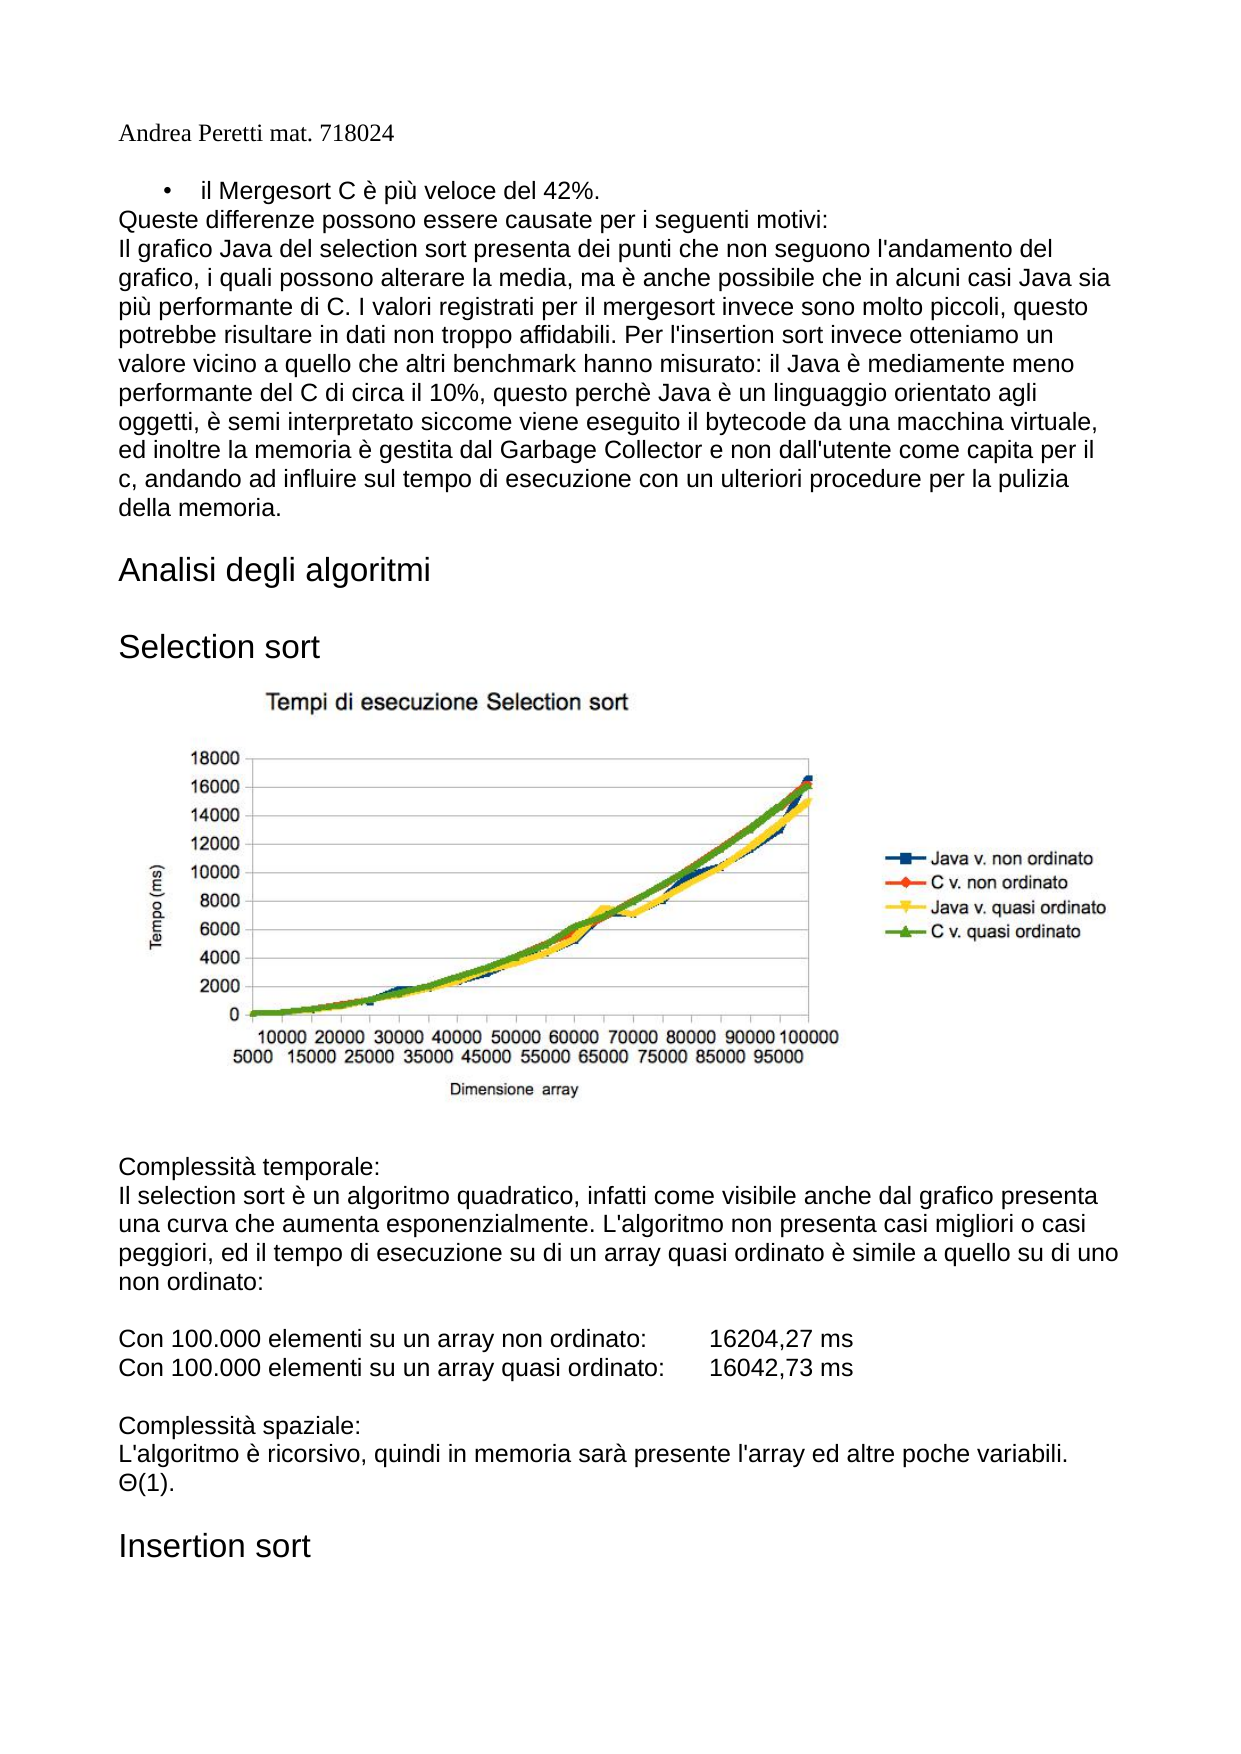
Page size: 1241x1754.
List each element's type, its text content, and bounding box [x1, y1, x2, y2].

text Complessità spaziale: [118, 1411, 1122, 1439]
text Insertion sort [118, 1526, 1122, 1564]
text Queste differenze possono essere causate per i seguenti motivi: [118, 205, 1122, 234]
text Analisi degli algoritmi [118, 550, 1122, 589]
picture [118, 665, 1123, 1124]
text Con 100.000 elementi su un array quasi ordinato: 16042,73 ms [118, 1353, 1122, 1382]
text Θ(1). [118, 1468, 1122, 1497]
text Con 100.000 elementi su un array non ordinato: 16204,27 ms [118, 1324, 1122, 1353]
list il Mergesort C è più veloce del 42%. [163, 176, 1122, 205]
text Il selection sort è un algoritmo quadratico, infatti come visibile anche dal grafico presenta una curva che aumenta esponenzialmente. L'algoritmo non presenta casi migliori o casi peggiori, ed il tempo di esecuzione su di un array quasi ordinato è simile a quello su di uno non ordinato: [118, 1181, 1122, 1296]
text Selection sort [118, 627, 1122, 665]
text Il grafico Java del selection sort presenta dei punti che non seguono l'andamento del grafico, i quali possono alterare la media, ma è anche possibile che in alcuni casi Java sia più performante di C. I valori registrati per il mergesort invece sono molto piccoli, questo potrebbe risultare in dati non troppo affidabili. Per l'insertion sort invece otteniamo un valore vicino a quello che altri benchmark hanno misurato: il Java è mediamente meno performante del C di circa il 10%, questo perchè Java è un linguaggio orientato agli oggetti, è semi interpretato siccome viene eseguito il bytecode da una macchina virtuale, ed inoltre la memoria è gestita dal Garbage Collector e non dall'utente come capita per il c, andando ad influire sul tempo di esecuzione con un ulteriori procedure per la pulizia della memoria. [118, 234, 1122, 521]
text L'algoritmo è ricorsivo, quindi in memoria sarà presente l'array ed altre poche variabili. [118, 1439, 1122, 1468]
text Complessità temporale: [118, 1152, 1122, 1181]
